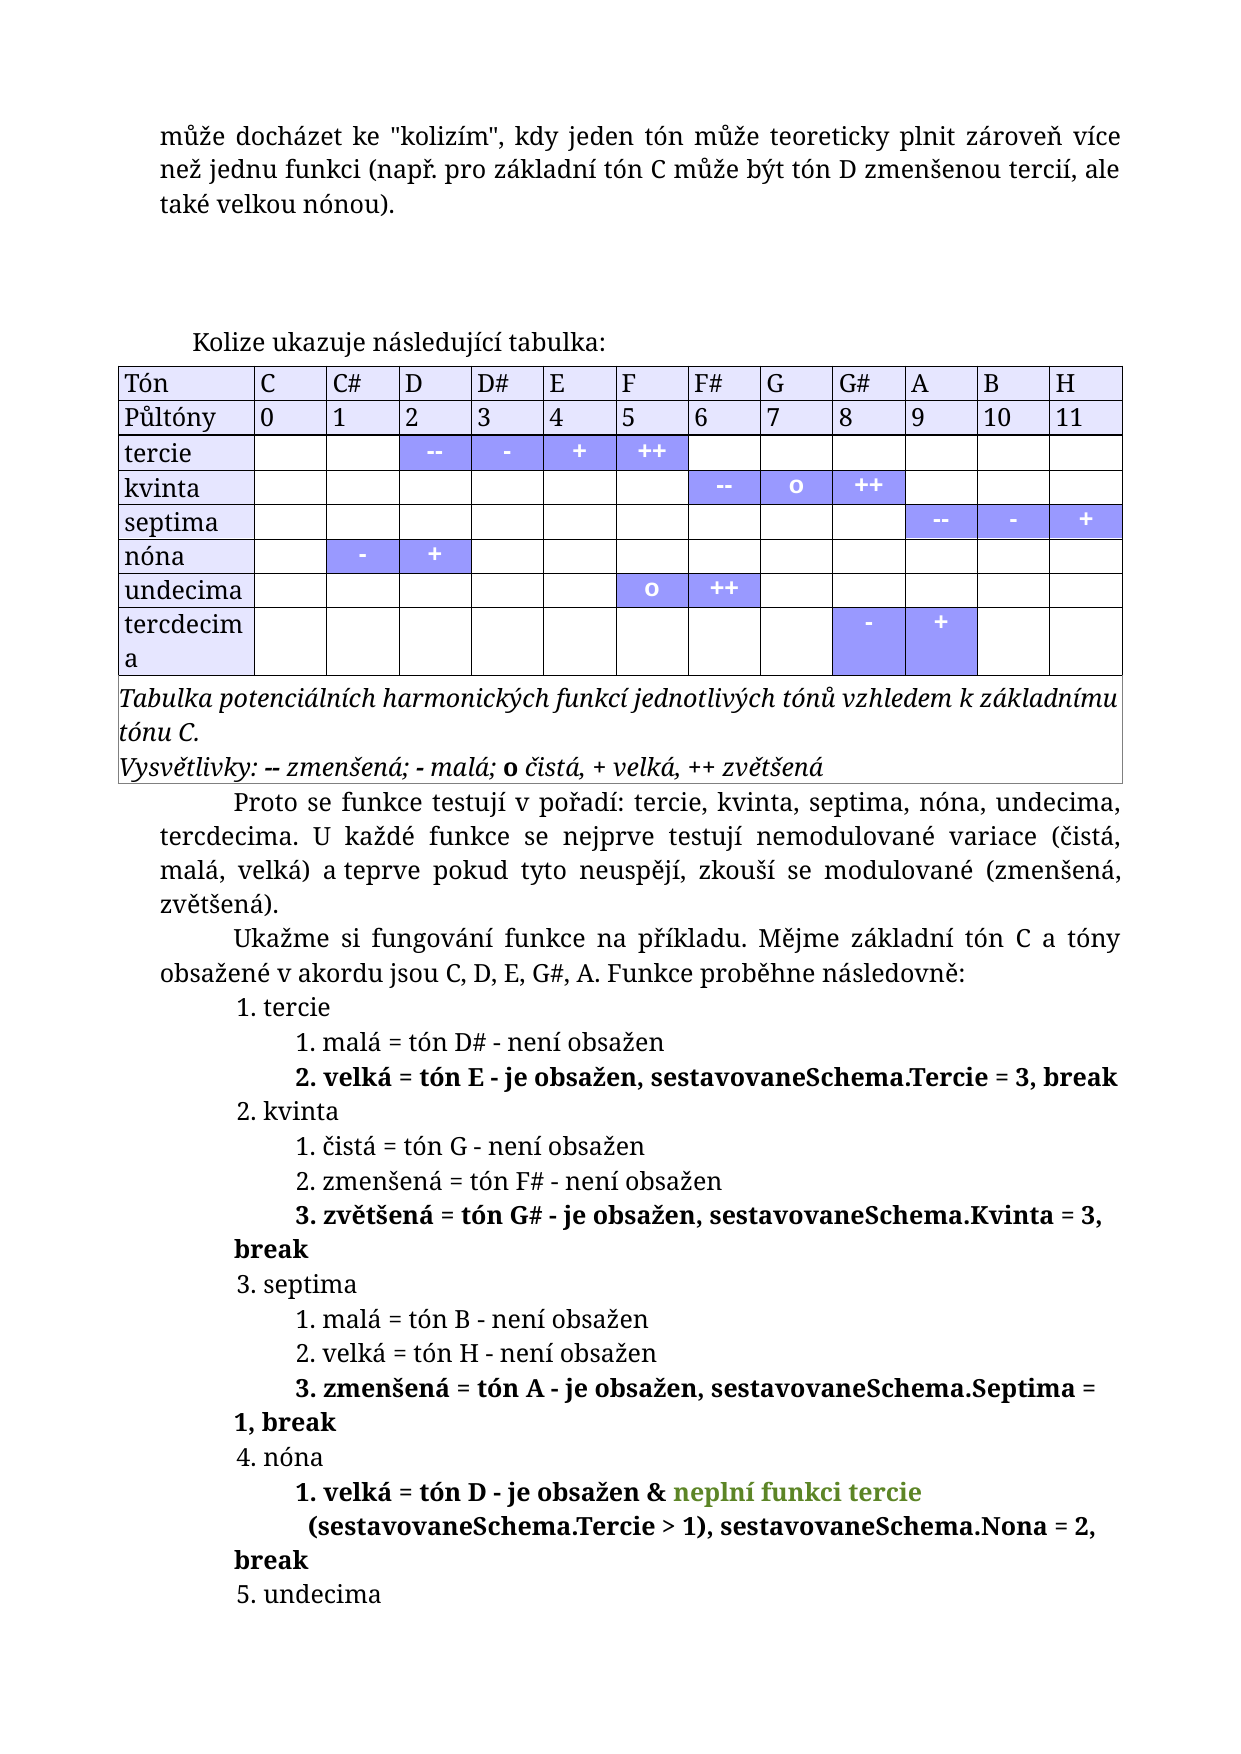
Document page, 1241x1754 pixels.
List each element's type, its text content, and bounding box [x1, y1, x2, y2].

table_cell [400, 505, 471, 538]
table_cell [761, 574, 832, 607]
table_cell -- [906, 505, 977, 538]
list septima [199, 1267, 1122, 1301]
table_cell - [472, 436, 543, 470]
table_cell 9 [906, 401, 977, 434]
list nóna [199, 1439, 1122, 1474]
table_cell [617, 608, 688, 675]
table_cell - [327, 540, 399, 573]
table_cell 0 [255, 401, 326, 434]
table_header D [400, 367, 471, 400]
table_cell [472, 505, 543, 538]
table_cell [1050, 471, 1122, 504]
table_cell [255, 608, 326, 675]
list malá = tón D# - není obsažen [234, 1024, 1122, 1059]
table_cell tercdecima [119, 608, 254, 675]
table_cell Tabulka potenciálních harmonických funkcí jednotlivých tónů vzhledem k základnímu tónu C. Vysvětlivky: -- zmenšená; - malá; o čistá, + velká, ++ zvětšená [119, 676, 1122, 783]
table_header H [1050, 367, 1122, 400]
list undecima [199, 1577, 1122, 1611]
list zmenšená = tón A - je obsažen, sestavovaneSchema.Septima = 1, break [234, 1371, 1122, 1439]
table_header E [544, 367, 616, 400]
table_header G# [833, 367, 905, 400]
table_cell + [906, 608, 977, 675]
table_cell 5 [617, 401, 688, 434]
list kvinta [199, 1094, 1122, 1128]
table_cell [327, 436, 399, 470]
table_cell o [761, 471, 832, 504]
table_cell 1 [327, 401, 399, 434]
table_cell - [833, 608, 905, 675]
table_cell [617, 471, 688, 504]
table_cell [327, 505, 399, 538]
table_header F# [689, 367, 760, 400]
table_cell o [617, 574, 688, 607]
table_cell [906, 574, 977, 607]
text může docházet ke "kolizím", kdy jeden tón může teoreticky plnit zároveň více než jednu funkci (např. pro základní tón C může být tón D zmenšenou tercií, ale také velkou nónou). [159, 118, 1122, 220]
table_cell [833, 540, 905, 573]
table_cell [761, 436, 832, 470]
list velká = tón D - je obsažen & neplní funkci tercie (sestavovaneSchema.Tercie > 1), sestavovaneSchema.Nona = 2, break [234, 1474, 1122, 1576]
table_cell 7 [761, 401, 832, 434]
table_cell [978, 471, 1049, 504]
table_header C# [327, 367, 399, 400]
table_cell [1050, 574, 1122, 607]
table_cell ++ [833, 471, 905, 504]
table_cell [472, 608, 543, 675]
table_cell [906, 436, 977, 470]
table_cell [400, 608, 471, 675]
table_cell [1050, 540, 1122, 573]
table_cell [472, 471, 543, 504]
table_cell [761, 608, 832, 675]
table_cell [761, 505, 832, 538]
table_cell [544, 608, 616, 675]
table_cell [906, 471, 977, 504]
table_cell [689, 608, 760, 675]
table_cell [255, 436, 326, 470]
table_cell 6 [689, 401, 760, 434]
table_header G [761, 367, 832, 400]
list čistá = tón G - není obsažen [234, 1129, 1122, 1163]
table_cell septima [119, 505, 254, 538]
table_cell Půltóny [119, 401, 254, 434]
table_cell [689, 540, 760, 573]
table_cell 8 [833, 401, 905, 434]
table_header C [255, 367, 326, 400]
table_cell 2 [400, 401, 471, 434]
table_cell tercie [119, 436, 254, 470]
table_cell -- [689, 471, 760, 504]
table_cell [544, 505, 616, 538]
text Kolize ukazuje následující tabulka: [118, 325, 1122, 359]
table_cell -- [400, 436, 471, 470]
table_header F [617, 367, 688, 400]
table_cell [472, 540, 543, 573]
table_cell [689, 436, 760, 470]
table_cell [761, 540, 832, 573]
table_header A [906, 367, 977, 400]
table_cell 11 [1050, 401, 1122, 434]
list zmenšená = tón F# - není obsažen [234, 1163, 1122, 1197]
table_header D# [472, 367, 543, 400]
table_cell [255, 540, 326, 573]
table_cell [978, 608, 1049, 675]
list zvětšená = tón G# - je obsažen, sestavovaneSchema.Kvinta = 3, break [234, 1198, 1122, 1266]
table_cell [400, 574, 471, 607]
table_cell [544, 471, 616, 504]
table_cell nóna [119, 540, 254, 573]
list velká = tón H - není obsažen [234, 1336, 1122, 1370]
table_cell [1050, 436, 1122, 470]
table_cell [978, 574, 1049, 607]
table_cell - [978, 505, 1049, 538]
table_header Tón [119, 367, 254, 400]
table_cell [833, 574, 905, 607]
table_cell [617, 505, 688, 538]
table_cell [327, 471, 399, 504]
text Proto se funkce testují v pořadí: tercie, kvinta, septima, nóna, undecima, tercdecima. U každé funkce se nejprve testují nemodulované variace (čistá, malá, velká) a teprve pokud tyto neuspějí, zkouší se modulované (zmenšená, zvětšená). [159, 784, 1122, 921]
table_cell + [400, 540, 471, 573]
table_cell [689, 505, 760, 538]
table_cell ++ [617, 436, 688, 470]
table_cell [1050, 608, 1122, 675]
table_cell 3 [472, 401, 543, 434]
table_cell 10 [978, 401, 1049, 434]
table_cell [472, 574, 543, 607]
table_cell + [544, 436, 616, 470]
list tercie [199, 990, 1122, 1024]
table_cell ++ [689, 574, 760, 607]
table_cell [906, 540, 977, 573]
table_cell [833, 436, 905, 470]
table_cell [400, 471, 471, 504]
table_cell 4 [544, 401, 616, 434]
table_cell kvinta [119, 471, 254, 504]
table_cell [255, 471, 326, 504]
table_cell [544, 540, 616, 573]
table_cell [327, 574, 399, 607]
table_header B [978, 367, 1049, 400]
table_cell [833, 505, 905, 538]
table_cell [327, 608, 399, 675]
table_cell [544, 574, 616, 607]
list velká = tón E - je obsažen, sestavovaneSchema.Tercie = 3, break [234, 1059, 1122, 1093]
table_cell [255, 505, 326, 538]
table_cell + [1050, 505, 1122, 538]
table_cell [617, 540, 688, 573]
table_cell [978, 540, 1049, 573]
table_cell [255, 574, 326, 607]
table_cell undecima [119, 574, 254, 607]
list malá = tón B - není obsažen [234, 1301, 1122, 1336]
text Ukažme si fungování funkce na příkladu. Mějme základní tón C a tóny obsažené v akordu jsou C, D, E, G#, A. Funkce proběhne následovně: [159, 921, 1122, 989]
table_cell [978, 436, 1049, 470]
